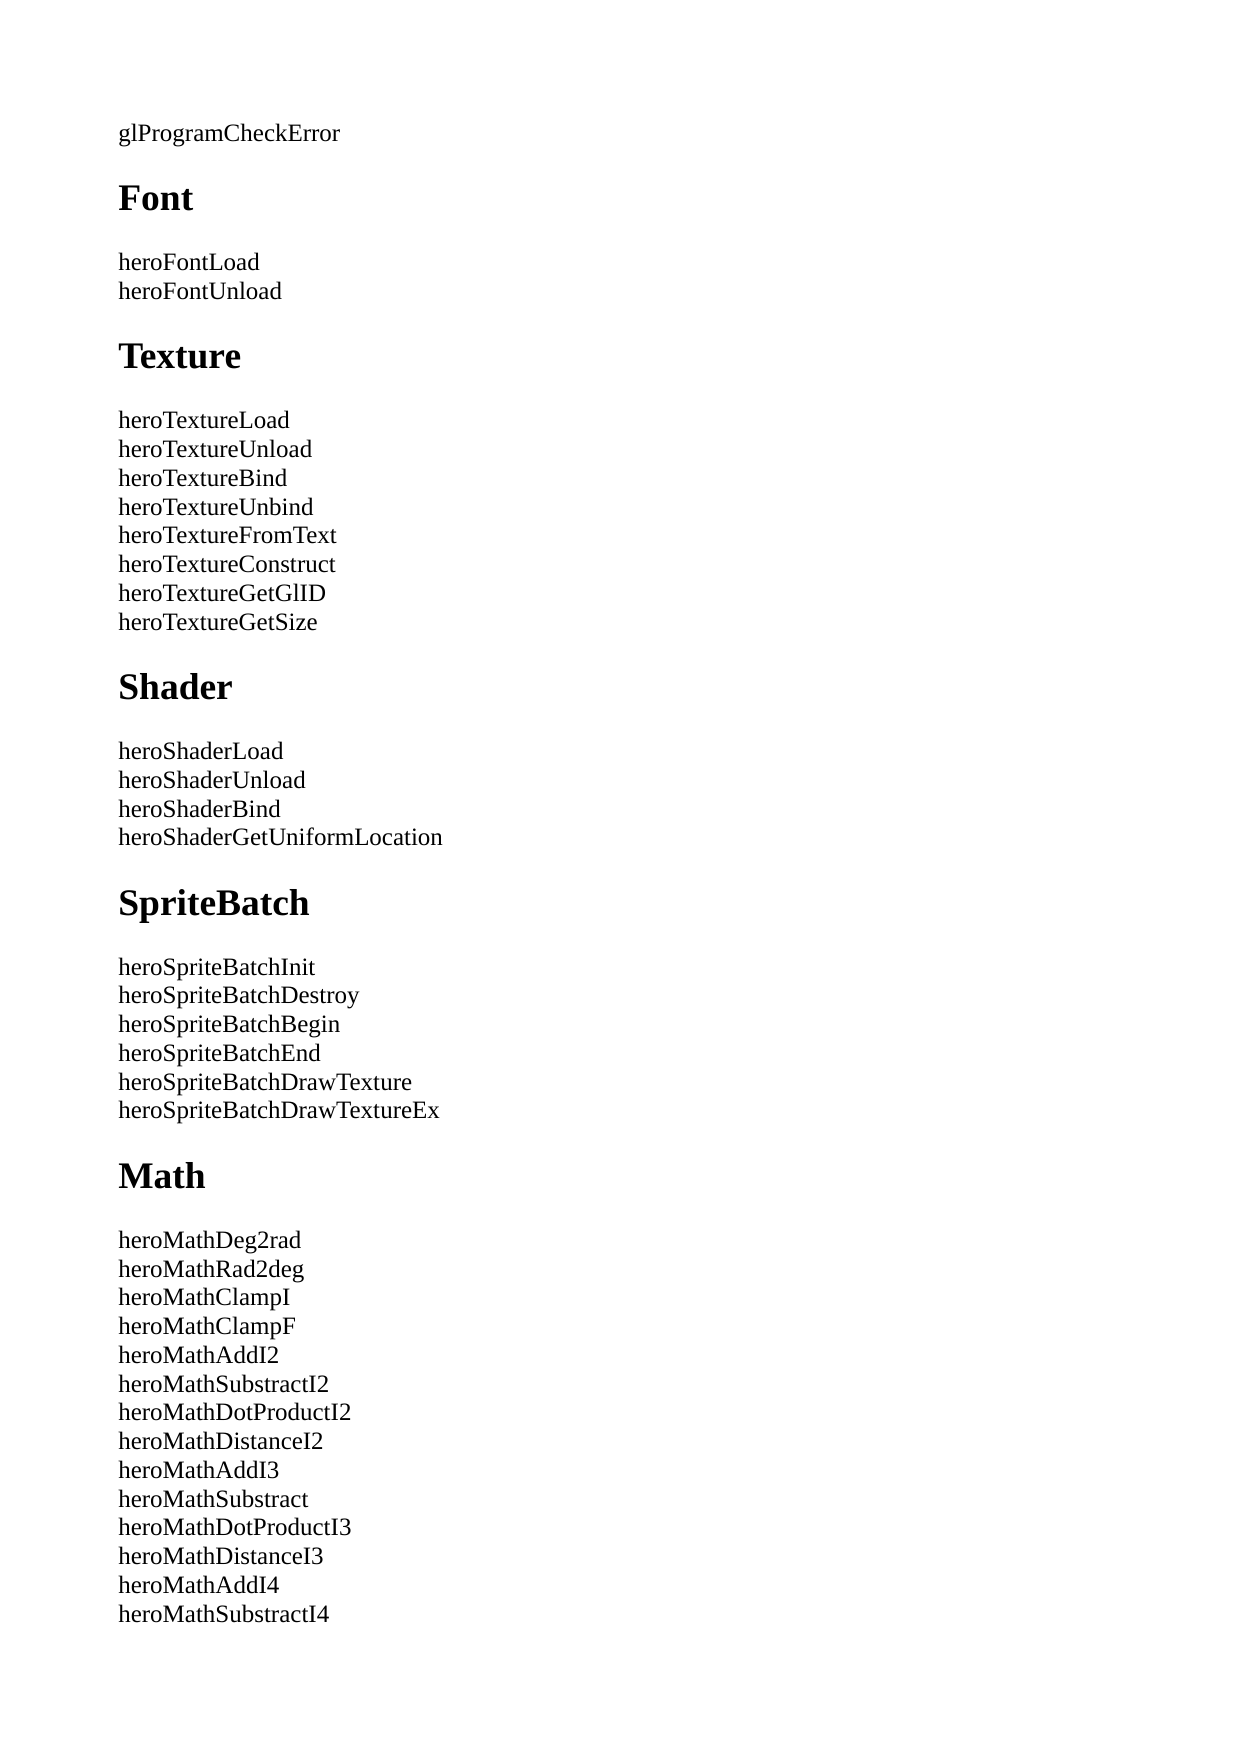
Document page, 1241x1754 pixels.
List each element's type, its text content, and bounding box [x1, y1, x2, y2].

text heroSpriteBatchDestroy [118, 981, 1122, 1009]
text heroMathDeg2rad [118, 1225, 1122, 1254]
text heroMathClampF [118, 1311, 1122, 1340]
text heroShaderUnload [118, 765, 1122, 794]
text heroTextureFromText [118, 521, 1122, 549]
text heroTextureGetGlID [118, 578, 1122, 607]
text glProgramCheckError [118, 118, 1122, 147]
text Shader [118, 664, 1122, 707]
text heroTextureLoad [118, 406, 1122, 434]
text Font [118, 176, 1122, 219]
text heroMathDotProductI3 [118, 1512, 1122, 1541]
text heroMathSubstract [118, 1484, 1122, 1512]
text heroSpriteBatchInit [118, 952, 1122, 981]
text heroFontLoad [118, 247, 1122, 276]
text heroMathSubstractI4 [118, 1599, 1122, 1627]
text heroMathDistanceI2 [118, 1426, 1122, 1455]
text heroSpriteBatchEnd [118, 1038, 1122, 1067]
text heroTextureGetSize [118, 607, 1122, 636]
text heroMathClampI [118, 1282, 1122, 1311]
text SpriteBatch [118, 880, 1122, 923]
text Math [118, 1153, 1122, 1196]
text heroSpriteBatchDrawTextureEx [118, 1096, 1122, 1124]
text heroFontUnload [118, 276, 1122, 305]
text heroMathAddI2 [118, 1340, 1122, 1369]
text Texture [118, 334, 1122, 377]
text heroMathSubstractI2 [118, 1369, 1122, 1397]
text heroMathRad2deg [118, 1254, 1122, 1282]
text heroMathAddI4 [118, 1570, 1122, 1599]
text heroShaderGetUniformLocation [118, 822, 1122, 851]
text heroMathAddI3 [118, 1455, 1122, 1484]
text heroShaderBind [118, 794, 1122, 822]
text heroSpriteBatchDrawTexture [118, 1067, 1122, 1096]
text heroSpriteBatchBegin [118, 1009, 1122, 1038]
text heroTextureUnbind [118, 492, 1122, 521]
text heroMathDistanceI3 [118, 1541, 1122, 1570]
text heroTextureConstruct [118, 549, 1122, 578]
text heroShaderLoad [118, 736, 1122, 765]
text heroMathDotProductI2 [118, 1397, 1122, 1426]
text heroTextureUnload [118, 434, 1122, 463]
text heroTextureBind [118, 463, 1122, 492]
